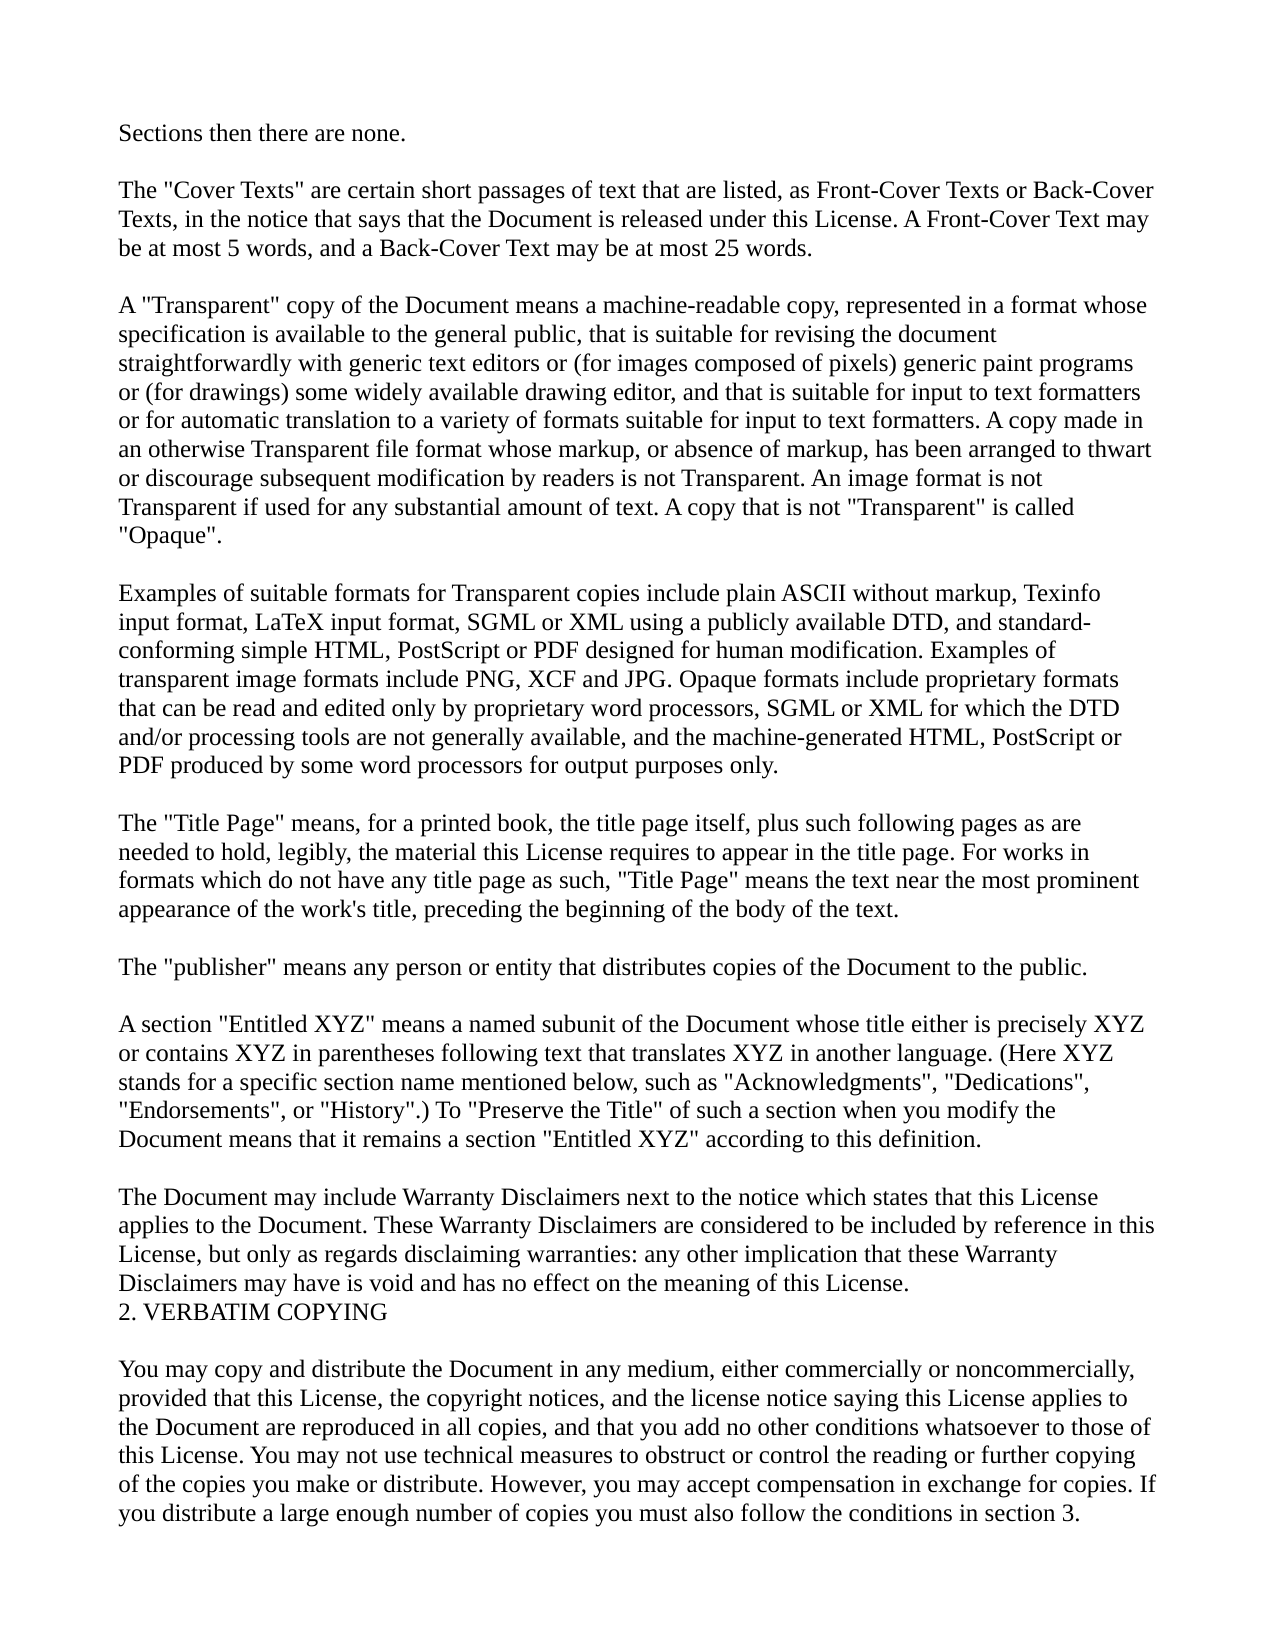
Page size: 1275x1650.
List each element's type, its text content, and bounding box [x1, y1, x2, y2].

text Examples of suitable formats for Transparent copies include plain ASCII without markup, Texinfo input format, LaTeX input format, SGML or XML using a publicly available DTD, and standard-conforming simple HTML, PostScript or PDF designed for human modification. Examples of transparent image formats include PNG, XCF and JPG. Opaque formats include proprietary formats that can be read and edited only by proprietary word processors, SGML or XML for which the DTD and/or processing tools are not generally available, and the machine-generated HTML, PostScript or PDF produced by some word processors for output purposes only. [118, 578, 1157, 779]
text The Document may include Warranty Disclaimers next to the notice which states that this License applies to the Document. These Warranty Disclaimers are considered to be included by reference in this License, but only as regards disclaiming warranties: any other implication that these Warranty Disclaimers may have is void and has no effect on the meaning of this License. [118, 1182, 1157, 1297]
text The "Cover Texts" are certain short passages of text that are listed, as Front-Cover Texts or Back-Cover Texts, in the notice that says that the Document is released under this License. A Front-Cover Text may be at most 5 words, and a Back-Cover Text may be at most 25 words. [118, 176, 1157, 262]
text The "Title Page" means, for a printed book, the title page itself, plus such following pages as are needed to hold, legibly, the material this License requires to appear in the title page. For works in formats which do not have any title page as such, "Title Page" means the text near the most prominent appearance of the work's title, preceding the beginning of the body of the text. [118, 808, 1157, 923]
text A section "Entitled XYZ" means a named subunit of the Document whose title either is precisely XYZ or contains XYZ in parentheses following text that translates XYZ in another language. (Here XYZ stands for a specific section name mentioned below, such as "Acknowledgments", "Dedications", "Endorsements", or "History".) To "Preserve the Title" of such a section when you modify the Document means that it remains a section "Entitled XYZ" according to this definition. [118, 1009, 1157, 1153]
text A "Transparent" copy of the Document means a machine-readable copy, represented in a format whose specification is available to the general public, that is suitable for revising the document straightforwardly with generic text editors or (for images composed of pixels) generic paint programs or (for drawings) some widely available drawing editor, and that is suitable for input to text formatters or for automatic translation to a variety of formats suitable for input to text formatters. A copy made in an otherwise Transparent file format whose markup, or absence of markup, has been arranged to thwart or discourage subsequent modification by readers is not Transparent. An image format is not Transparent if used for any substantial amount of text. A copy that is not "Transparent" is called "Opaque". [118, 291, 1157, 549]
text The "publisher" means any person or entity that distributes copies of the Document to the public. [118, 952, 1157, 981]
text 2. VERBATIM COPYING [118, 1297, 1157, 1326]
text You may copy and distribute the Document in any medium, either commercially or noncommercially, provided that this License, the copyright notices, and the license notice saying this License applies to the Document are reproduced in all copies, and that you add no other conditions whatsoever to those of this License. You may not use technical measures to obstruct or control the reading or further copying of the copies you make or distribute. However, you may accept compensation in exchange for copies. If you distribute a large enough number of copies you must also follow the conditions in section 3. [118, 1354, 1157, 1527]
text Sections then there are none. [118, 118, 1157, 147]
